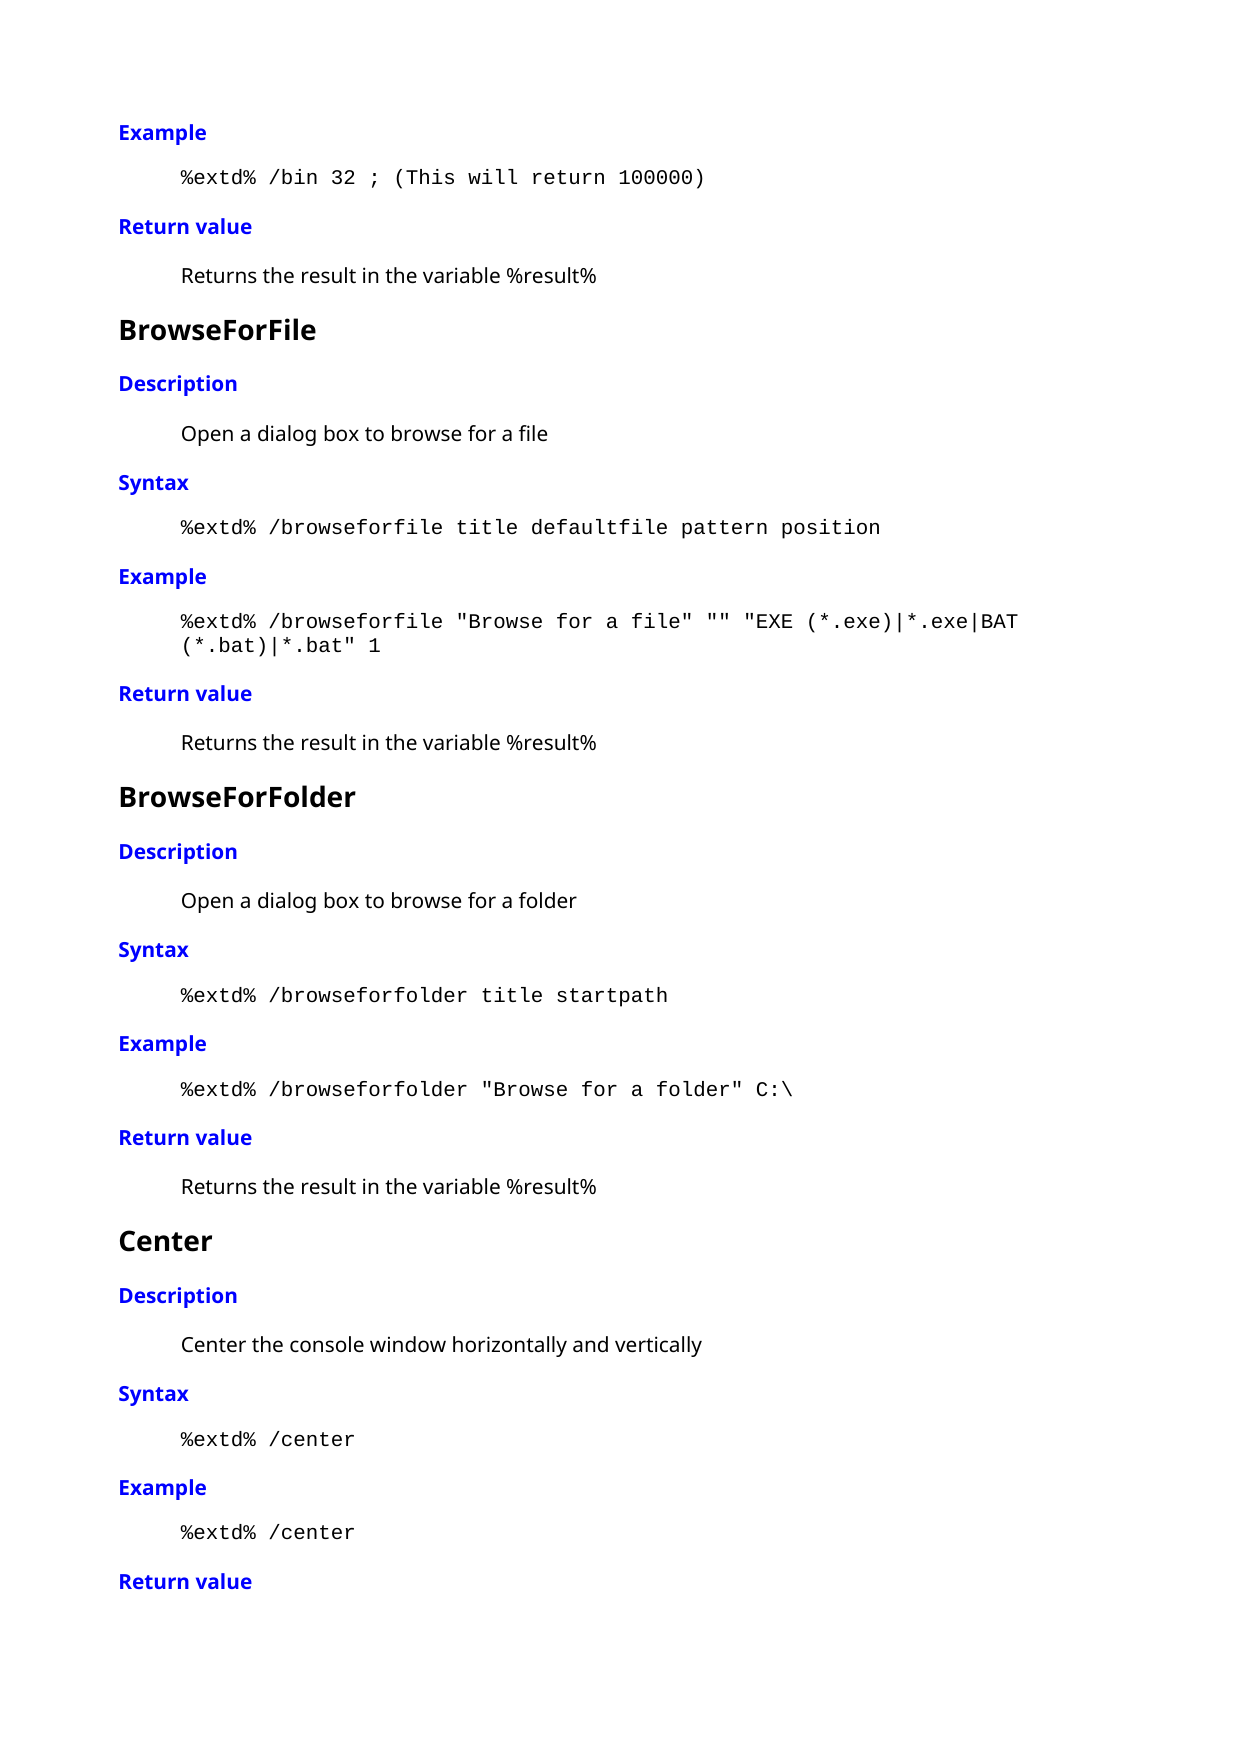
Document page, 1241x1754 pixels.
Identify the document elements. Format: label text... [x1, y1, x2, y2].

text Open a dialog box to browse for a file [181, 419, 1122, 447]
text %extd% /browseforfolder "Browse for a folder" C:\ [181, 1078, 1122, 1102]
text Syntax [118, 468, 1122, 497]
text Description [118, 837, 1122, 865]
text Return value [118, 1567, 1122, 1595]
text Description [118, 369, 1122, 398]
text Example [118, 1029, 1122, 1058]
text Return value [118, 679, 1122, 708]
text Description [118, 1281, 1122, 1309]
text Example [118, 562, 1122, 590]
text Syntax [118, 1379, 1122, 1408]
text Syntax [118, 936, 1122, 964]
text Example [118, 118, 1122, 147]
text Return value [118, 212, 1122, 240]
text %extd% /center [181, 1428, 1122, 1452]
text %extd% /center [181, 1522, 1122, 1546]
text Center the console window horizontally and vertically [181, 1330, 1122, 1358]
text Return value [118, 1123, 1122, 1151]
text Returns the result in the variable %result% [181, 261, 1122, 289]
text %extd% /browseforfile title defaultfile pattern position [181, 517, 1122, 541]
text Open a dialog box to browse for a folder [181, 886, 1122, 915]
text Returns the result in the variable %result% [181, 728, 1122, 757]
text %extd% /bin 32 ; (This will return 100000) [181, 167, 1122, 191]
text Center [118, 1222, 1122, 1260]
text %extd% /browseforfile "Browse for a file" "" "EXE (*.exe)|*.exe|BAT (*.bat)|*.bat" 1 [181, 611, 1122, 658]
text Example [118, 1473, 1122, 1501]
text BrowseForFile [118, 310, 1122, 349]
text Returns the result in the variable %result% [181, 1172, 1122, 1201]
text %extd% /browseforfolder title startpath [181, 985, 1122, 1008]
text BrowseForFolder [118, 778, 1122, 816]
